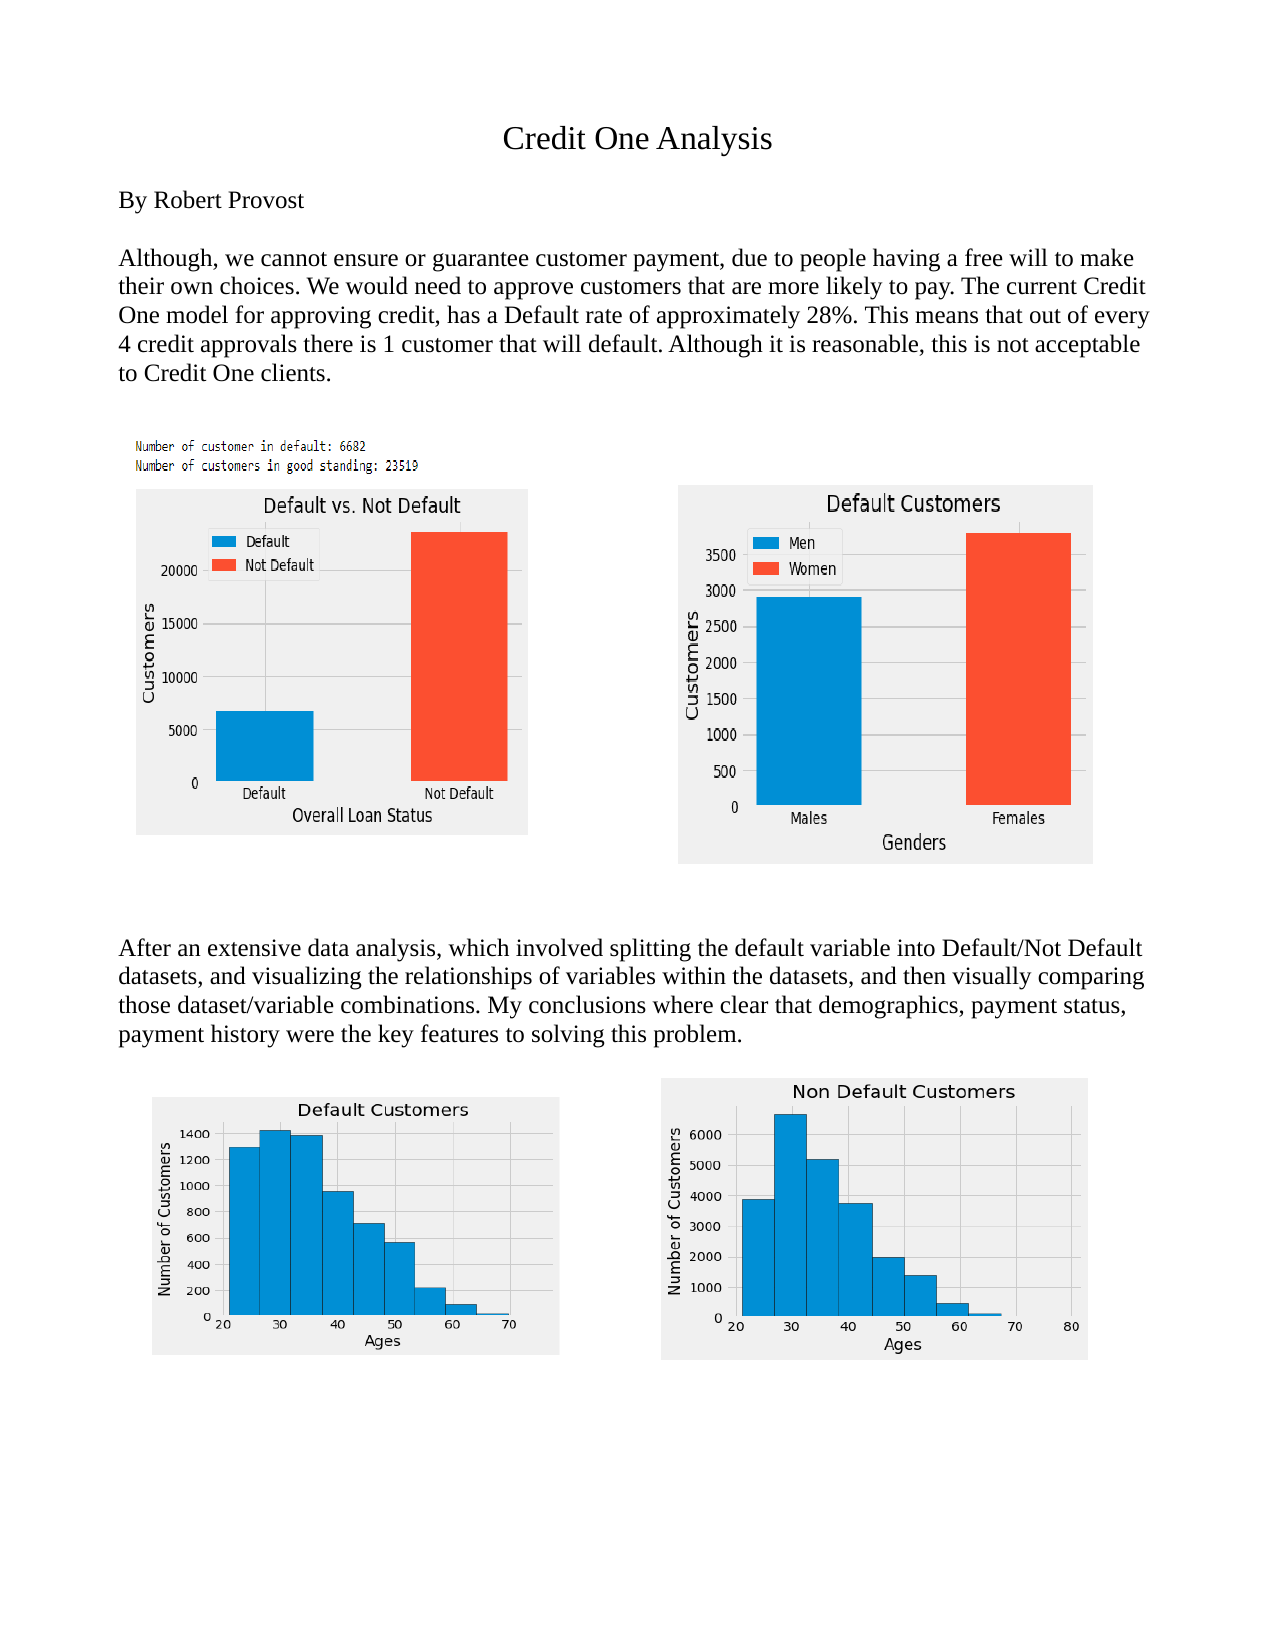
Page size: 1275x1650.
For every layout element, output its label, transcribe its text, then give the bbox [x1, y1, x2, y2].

picture [143, 1097, 579, 1365]
picture [675, 478, 1094, 869]
picture [126, 434, 660, 869]
text Credit One Analysis [118, 118, 1157, 156]
text After an extensive data analysis, which involved splitting the default variable into Default/Not Default datasets, and visualizing the relationships of variables within the datasets, and then visually comparing those dataset/variable combinations. My conclusions where clear that demographics, payment status, payment history were the key features to solving this problem. [118, 933, 1157, 1048]
text By Robert Provost [118, 185, 1157, 214]
text Although, we cannot ensure or guarantee customer payment, due to people having a free will to make their own choices. We would need to approve customers that are more likely to pay. The current Credit One model for approving credit, has a Default rate of approximately 28%. This means that out of every 4 credit approvals there is 1 customer that will default. Although it is reasonable, this is not acceptable to Credit One clients. [118, 243, 1157, 386]
picture [656, 1074, 1093, 1368]
